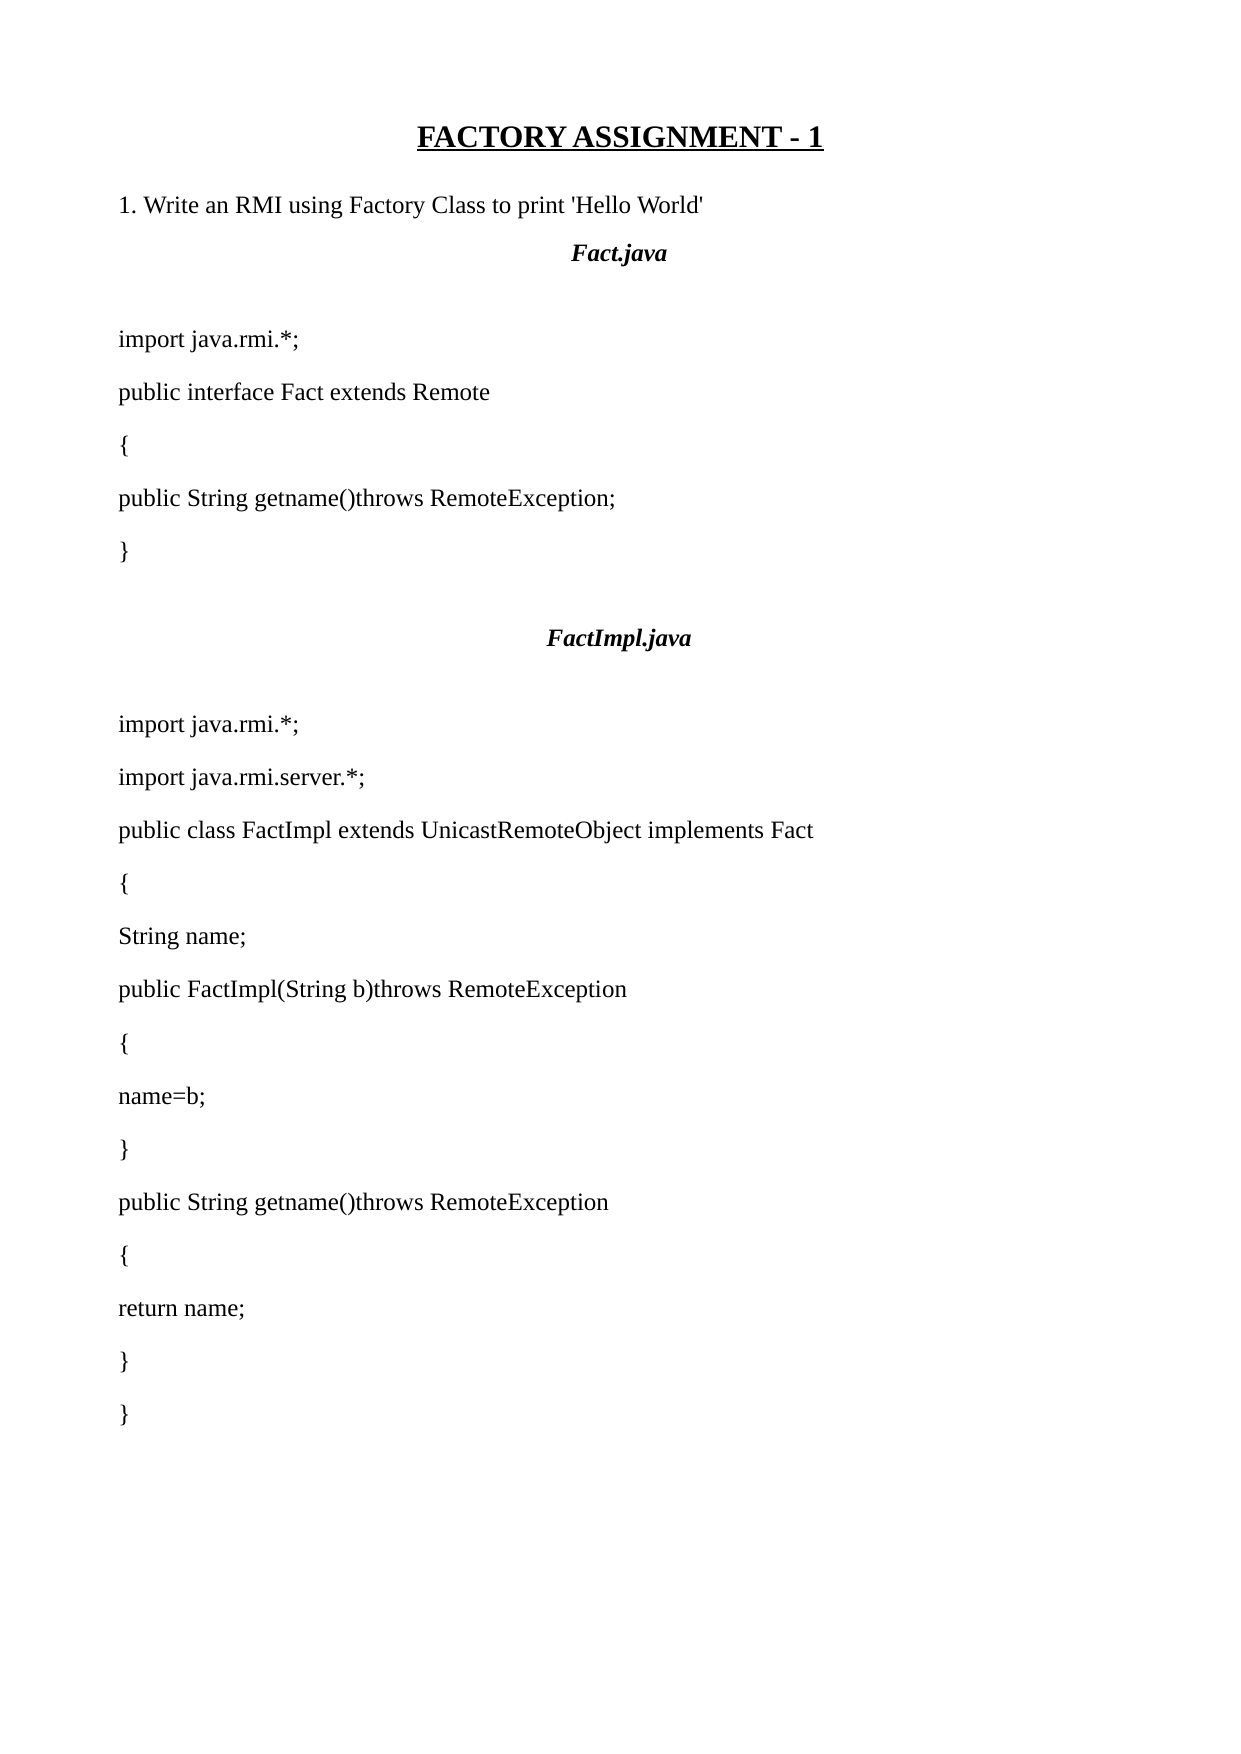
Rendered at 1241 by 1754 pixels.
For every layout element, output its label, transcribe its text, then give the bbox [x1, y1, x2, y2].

text } [118, 1109, 1122, 1163]
text String name; [118, 897, 1122, 950]
text public String getname()throws RemoteException [118, 1163, 1122, 1216]
text { [118, 1216, 1122, 1269]
text } [118, 512, 1122, 565]
text import java.rmi.*; [118, 709, 1122, 738]
text 1. Write an RMI using Factory Class to print 'Hello World' [118, 190, 1122, 219]
text import java.rmi.server.*; [118, 738, 1122, 791]
text public class FactImpl extends UnicastRemoteObject implements Fact [118, 791, 1122, 844]
text { [118, 844, 1122, 897]
text public String getname()throws RemoteException; [118, 459, 1122, 512]
text name=b; [118, 1056, 1122, 1109]
text public FactImpl(String b)throws RemoteException [118, 950, 1122, 1003]
text FACTORY ASSIGNMENT - 1 [118, 118, 1122, 154]
text } [118, 1375, 1122, 1428]
text { [118, 1003, 1122, 1056]
text import java.rmi.*; [118, 324, 1122, 353]
text Fact.java [118, 238, 1122, 266]
text { [118, 406, 1122, 459]
text return name; [118, 1269, 1122, 1322]
text FactImpl.java [118, 623, 1122, 651]
text public interface Fact extends Remote [118, 353, 1122, 406]
text } [118, 1322, 1122, 1375]
